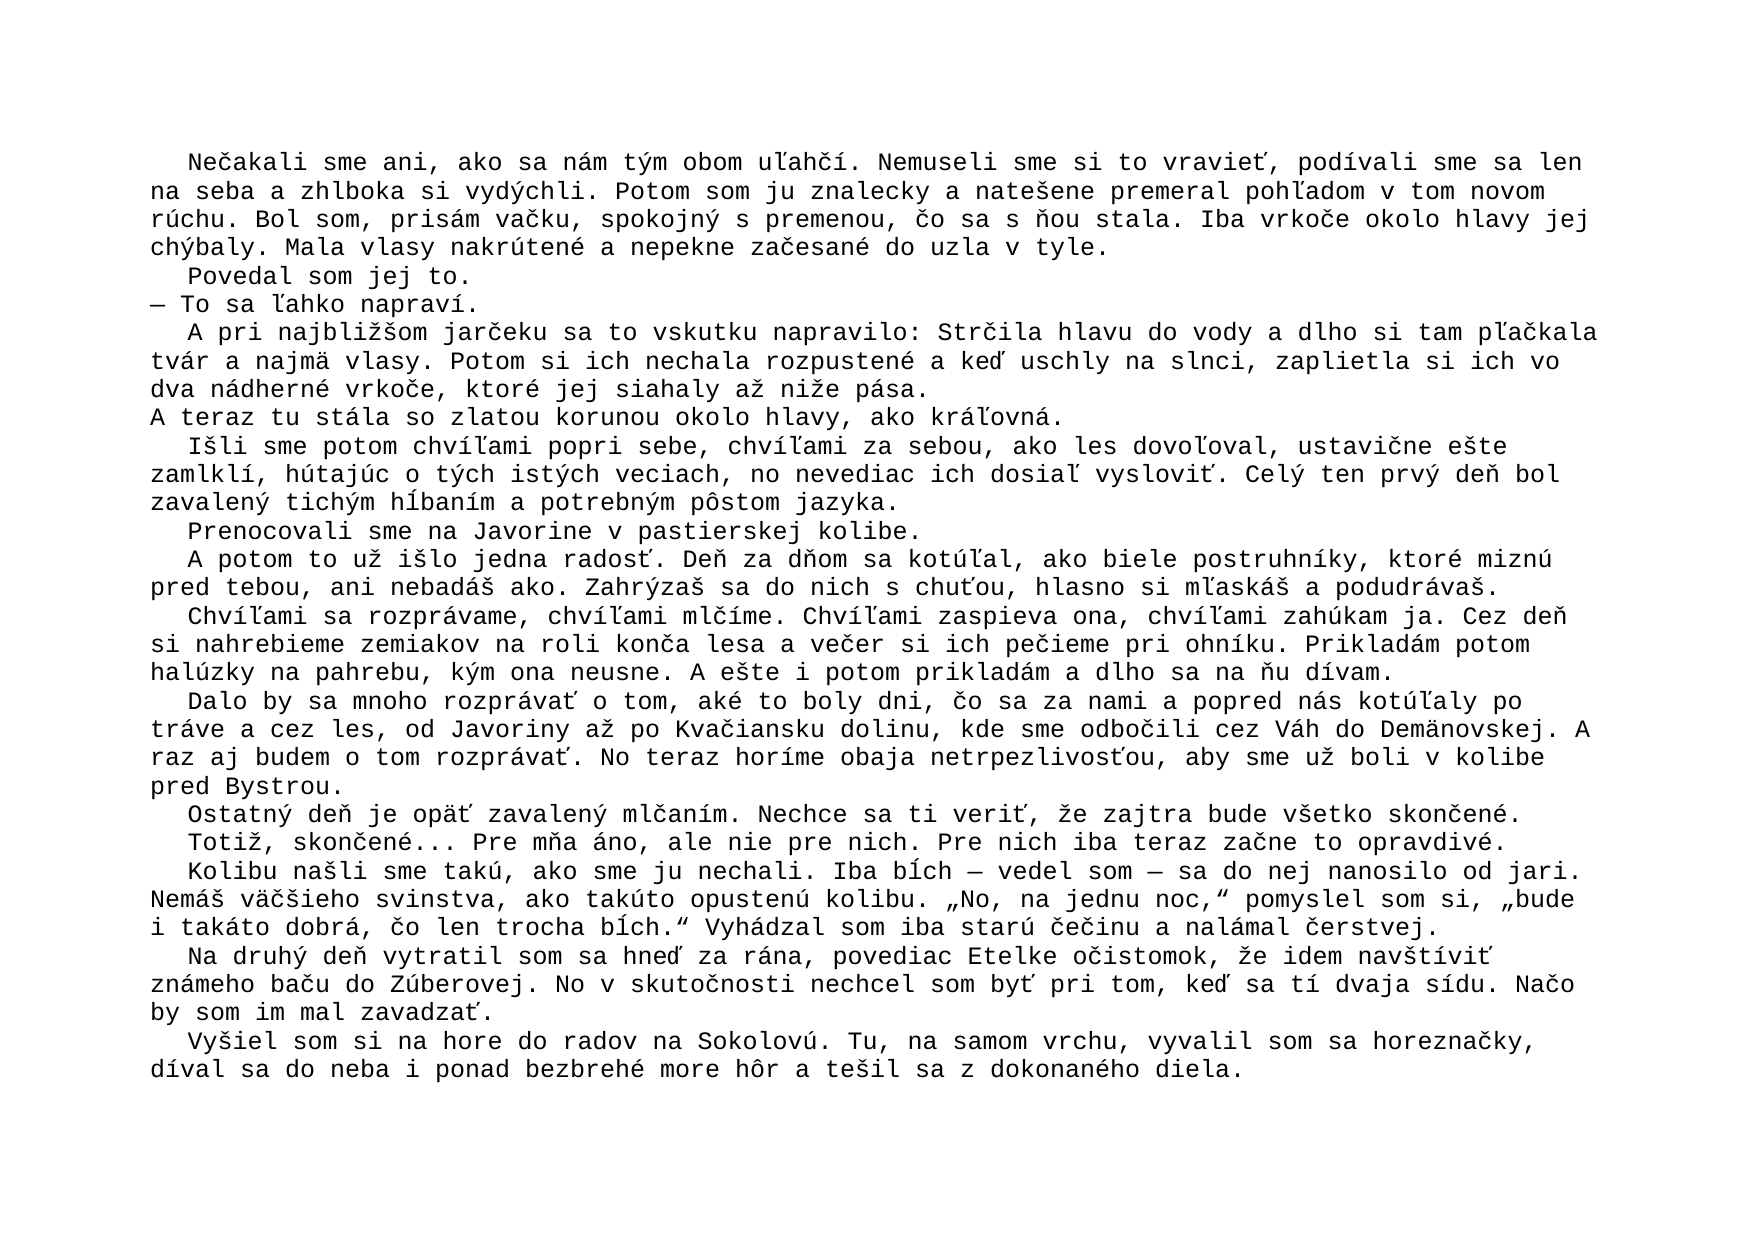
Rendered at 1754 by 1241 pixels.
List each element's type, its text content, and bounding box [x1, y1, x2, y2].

text Chvíľami sa rozprávame, chvíľami mlčíme. Chvíľami zaspieva ona, chvíľami zahúkam ja. Cez deň si nahrebieme zemiakov na roli konča lesa a večer si ich pečieme pri ohníku. Prikladám potom halúzky na pahrebu, kým ona neusne. A ešte i potom prikladám a dlho sa na ňu dívam. [150, 603, 1603, 688]
text A pri najbližšom jarčeku sa to vskutku napravilo: Strčila hlavu do vody a dlho si tam pľačkala tvár a najmä vlasy. Potom si ich nechala rozpustené a keď uschly na slnci, zaplietla si ich vo dva nádherné vrkoče, ktoré jej siahaly až niže pása. [150, 320, 1603, 405]
text i takáto dobrá, čo len trocha bĺch.“ Vyhádzal som iba starú čečinu a nalámal čerstvej. [150, 915, 1603, 943]
text A teraz tu stála so zlatou korunou okolo hlavy, ako kráľovná. [150, 405, 1603, 433]
text Vyšiel som si na hore do radov na Sokolovú. Tu, na samom vrchu, vyvalil som sa horeznačky, díval sa do neba i ponad bezbrehé more hôr a tešil sa z dokonaného diela. [150, 1028, 1603, 1085]
text Na druhý deň vytratil som sa hneď za rána, povediac Etelke očistomok, že idem navštíviť známeho baču do Zúberovej. No v skutočnosti nechcel som byť pri tom, keď sa tí dvaja sídu. Načo by som im mal zavadzať. [150, 943, 1603, 1028]
text Povedal som jej to. [150, 263, 1603, 292]
text Ostatný deň je opäť zavalený mlčaním. Nechce sa ti veriť, že zajtra bude všetko skončené. [150, 802, 1603, 830]
text Nečakali sme ani, ako sa nám tým obom uľahčí. Nemuseli sme si to vravieť, podívali sme sa len na seba a zhlboka si vydýchli. Potom som ju znalecky a natešene premeral pohľadom v tom novom rúchu. Bol som, prisám vačku, spokojný s premenou, čo sa s ňou stala. Iba vrkoče okolo hlavy jej chýbaly. Mala vlasy nakrútené a nepekne začesané do uzla v tyle. [150, 150, 1603, 263]
text Kolibu našli sme takú, ako sme ju nechali. Iba bĺch — vedel som — sa do nej nanosilo od jari. Nemáš väčšieho svinstva, ako takúto opustenú kolibu. „No, na jednu noc,“ pomyslel som si, „bude [150, 858, 1603, 915]
text Prenocovali sme na Javorine v pastierskej kolibe. [150, 518, 1603, 547]
text Išli sme potom chvíľami popri sebe, chvíľami za sebou, ako les dovoľoval, ustavične ešte zamlklí, hútajúc o tých istých veciach, no nevediac ich dosiaľ vysloviť. Celý ten prvý deň bol zavalený tichým hĺbaním a potrebným pôstom jazyka. [150, 433, 1603, 518]
text Totiž, skončené... Pre mňa áno, ale nie pre nich. Pre nich iba teraz začne to opravdivé. [150, 830, 1603, 858]
text Dalo by sa mnoho rozprávať o tom, aké to boly dni, čo sa za nami a popred nás kotúľaly po tráve a cez les, od Javoriny až po Kvačiansku dolinu, kde sme odbočili cez Váh do Demänovskej. A raz aj budem o tom rozprávať. No teraz horíme obaja netrpezlivosťou, aby sme už boli v kolibe pred Bystrou. [150, 688, 1603, 802]
text — To sa ľahko napraví. [150, 292, 1603, 320]
text A potom to už išlo jedna radosť. Deň za dňom sa kotúľal, ako biele postruhníky, ktoré miznú pred tebou, ani nebadáš ako. Zahrýzaš sa do nich s chuťou, hlasno si mľaskáš a podudrávaš. [150, 547, 1603, 603]
